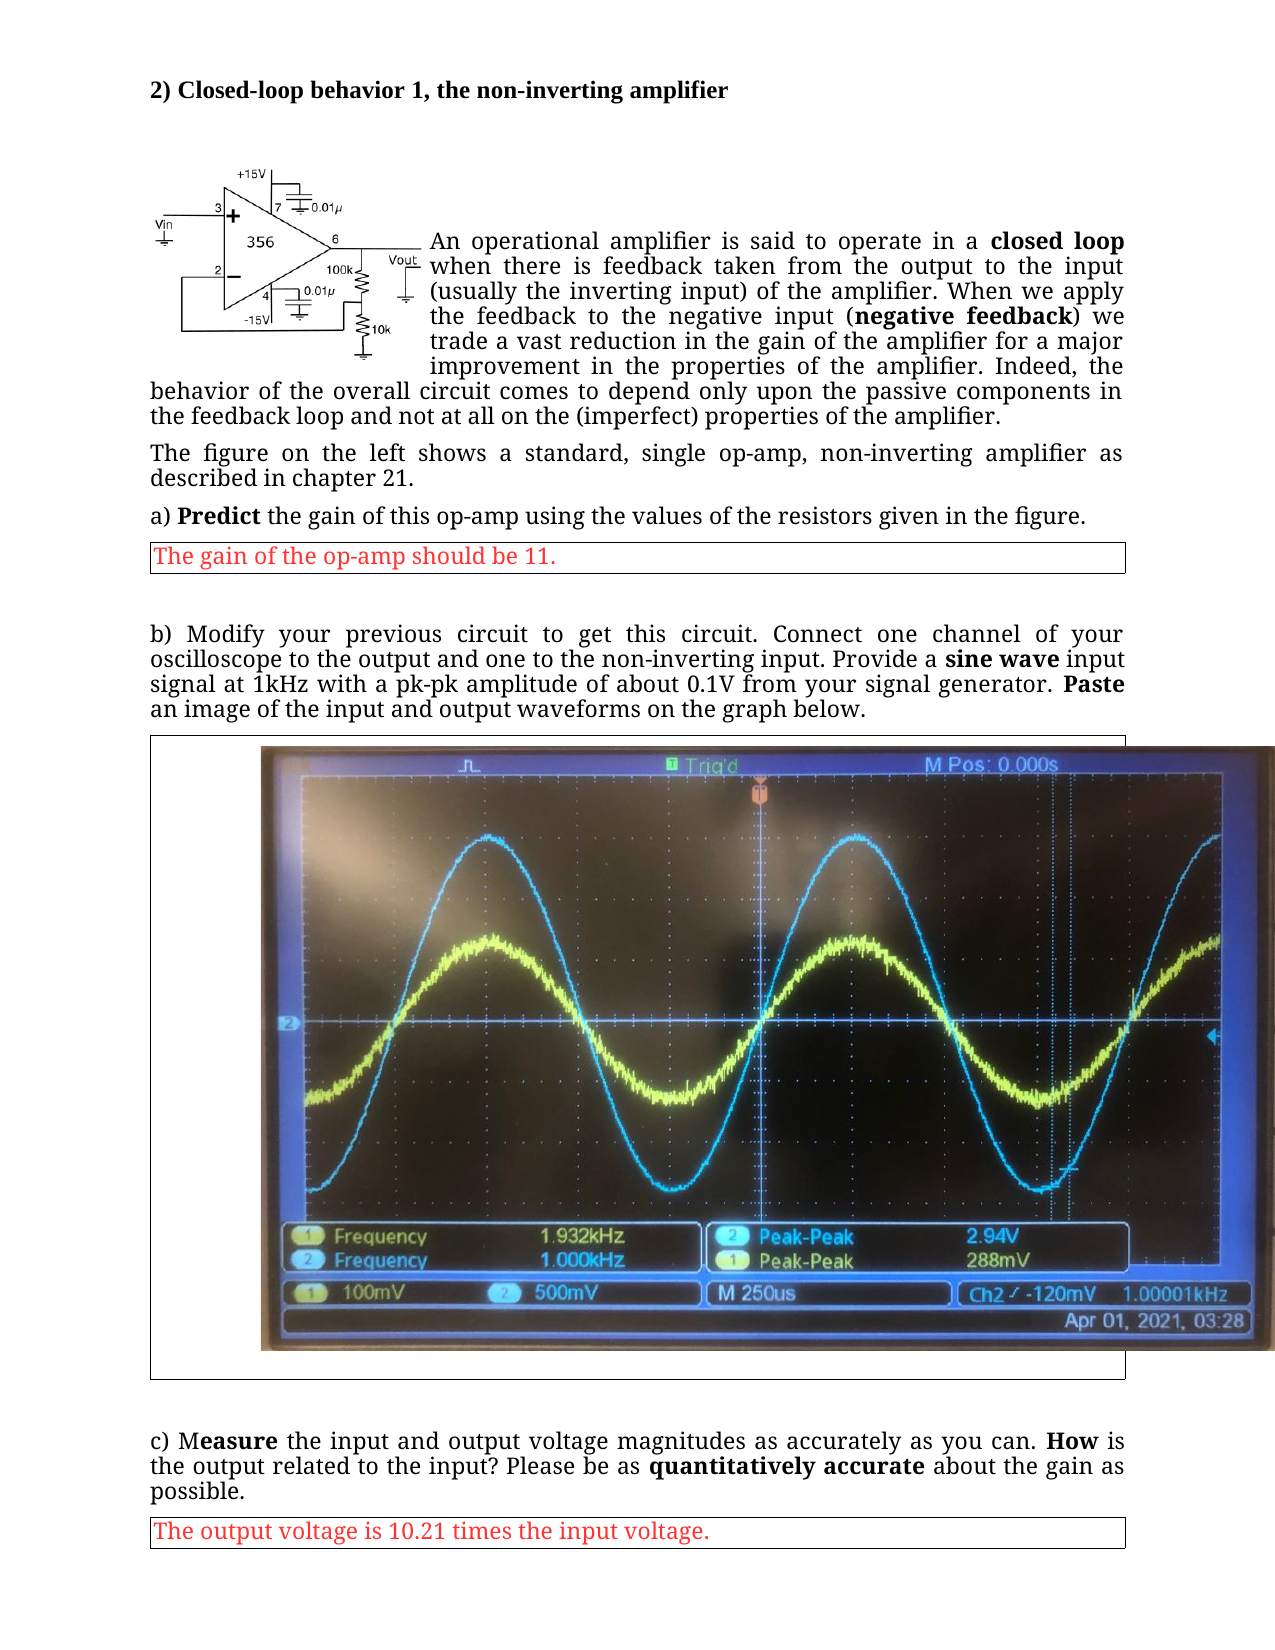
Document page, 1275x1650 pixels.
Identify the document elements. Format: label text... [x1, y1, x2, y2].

text The output voltage is 10.21 times the input voltage. [151, 1518, 1125, 1548]
text c) Measure the input and output voltage magnitudes as accurately as you can. How is the output related to the input? Please be as quantitatively accurate about the gain as possible. [150, 1429, 1125, 1504]
text An operational amplifier is said to operate in a closed loop when there is feedback taken from the output to the input (usually the inverting input) of the amplifier. When we apply the feedback to the negative input (negative feedback) we trade a vast reduction in the gain of the amplifier for a major improvement in the properties of the amplifier. Indeed, the behavior of the overall circuit comes to depend only upon the passive components in the feedback loop and not at all on the (imperfect) properties of the amplifier. [150, 229, 1125, 429]
text b) Modify your previous circuit to get this circuit. Connect one channel of your oscilloscope to the output and one to the non-inverting input. Provide a sine wave input signal at 1kHz with a pk-pk amplitude of about 0.1V from your signal generator. Paste an image of the input and output waveforms on the graph below. [150, 623, 1125, 723]
picture [260, 746, 1275, 1351]
picture [147, 163, 430, 360]
text The figure on the left shows a standard, single op-amp, non-inverting amplifier as described in chapter 21. [150, 442, 1125, 492]
text 2) Closed-loop behavior 1, the non-inverting amplifier [150, 75, 1125, 104]
text a) Predict the gain of this op-amp using the values of the resistors given in the figure. [150, 504, 1125, 529]
text The gain of the op-amp should be 11. [151, 543, 1125, 573]
